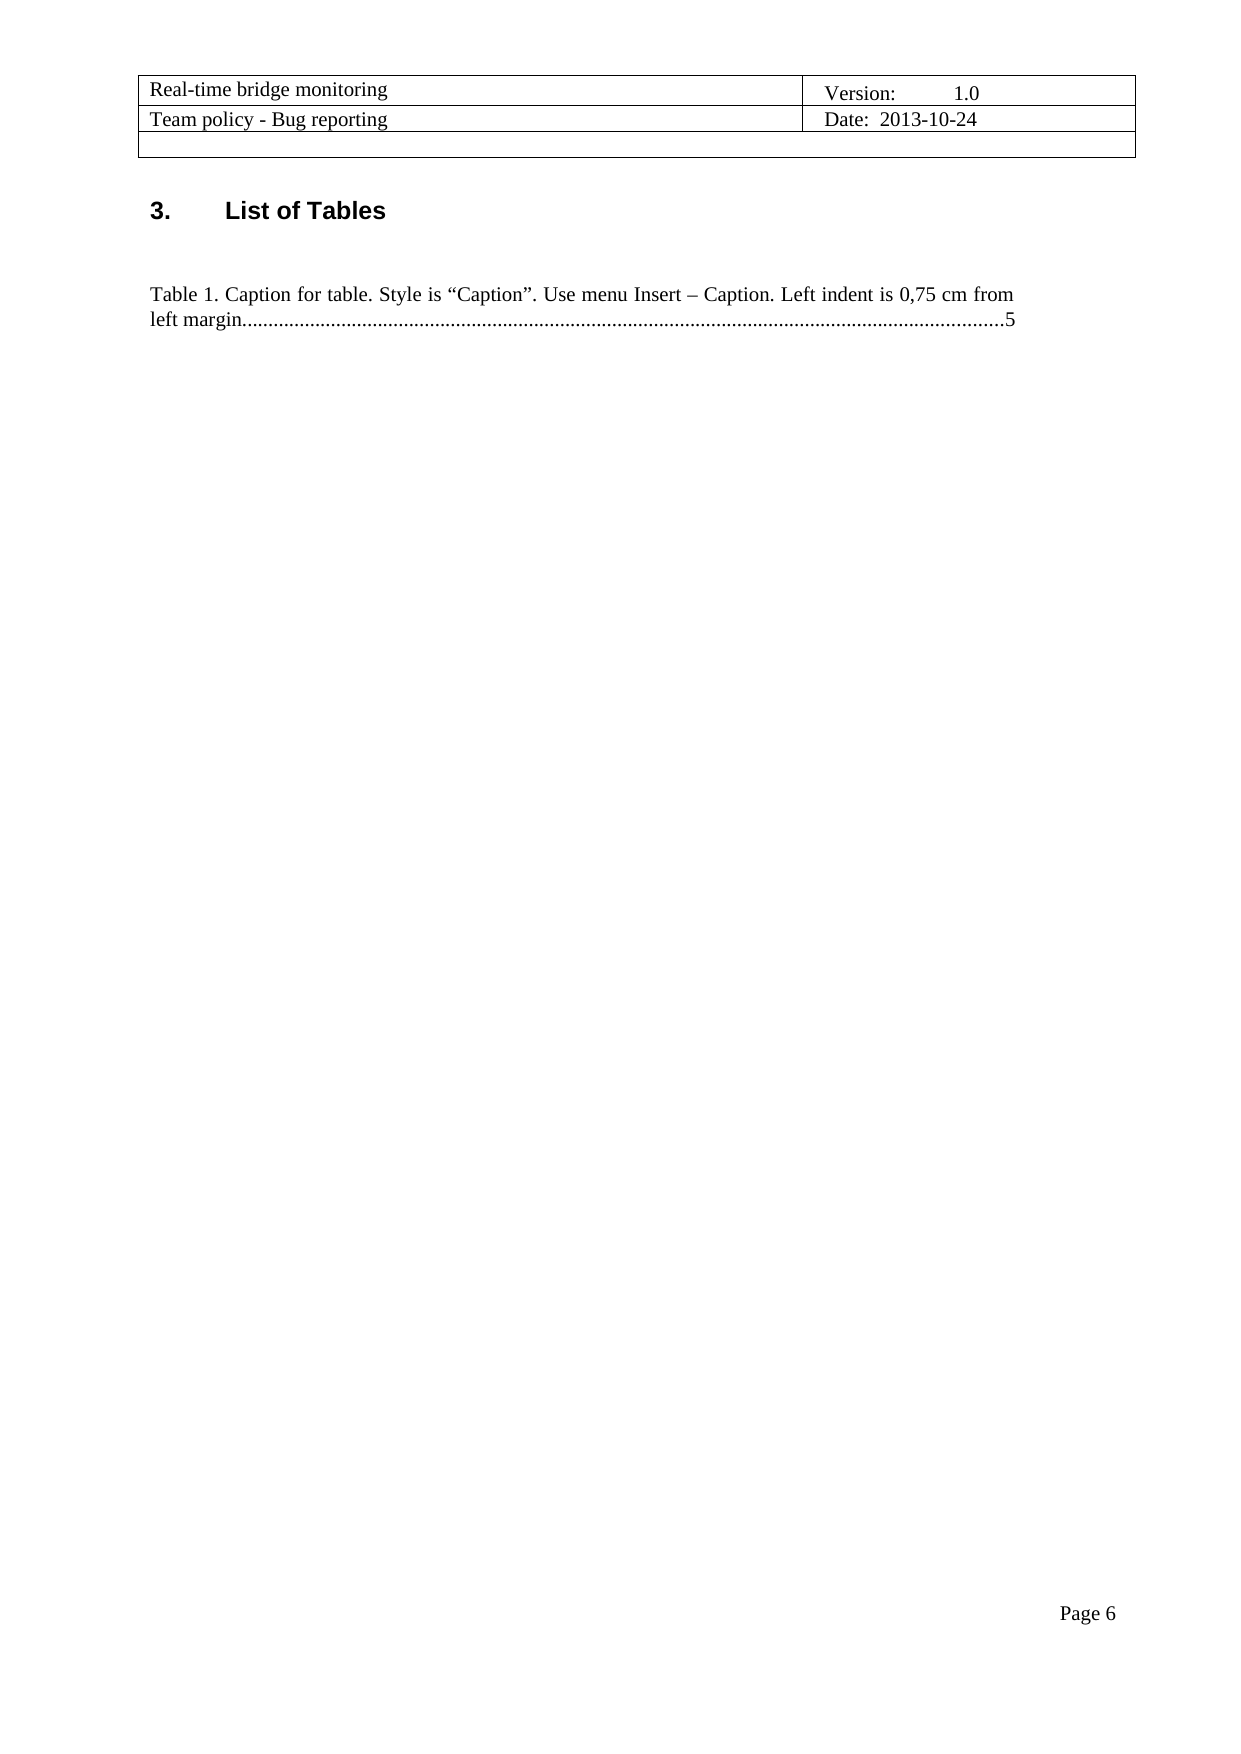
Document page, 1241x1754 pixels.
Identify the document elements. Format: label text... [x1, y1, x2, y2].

subtitle List of Tables [150, 196, 1090, 224]
text Table 1. Caption for table. Style is “Caption”. Use menu Insert – Caption. Left indent is 0,75 cm from left margin. 5 [150, 281, 1015, 331]
